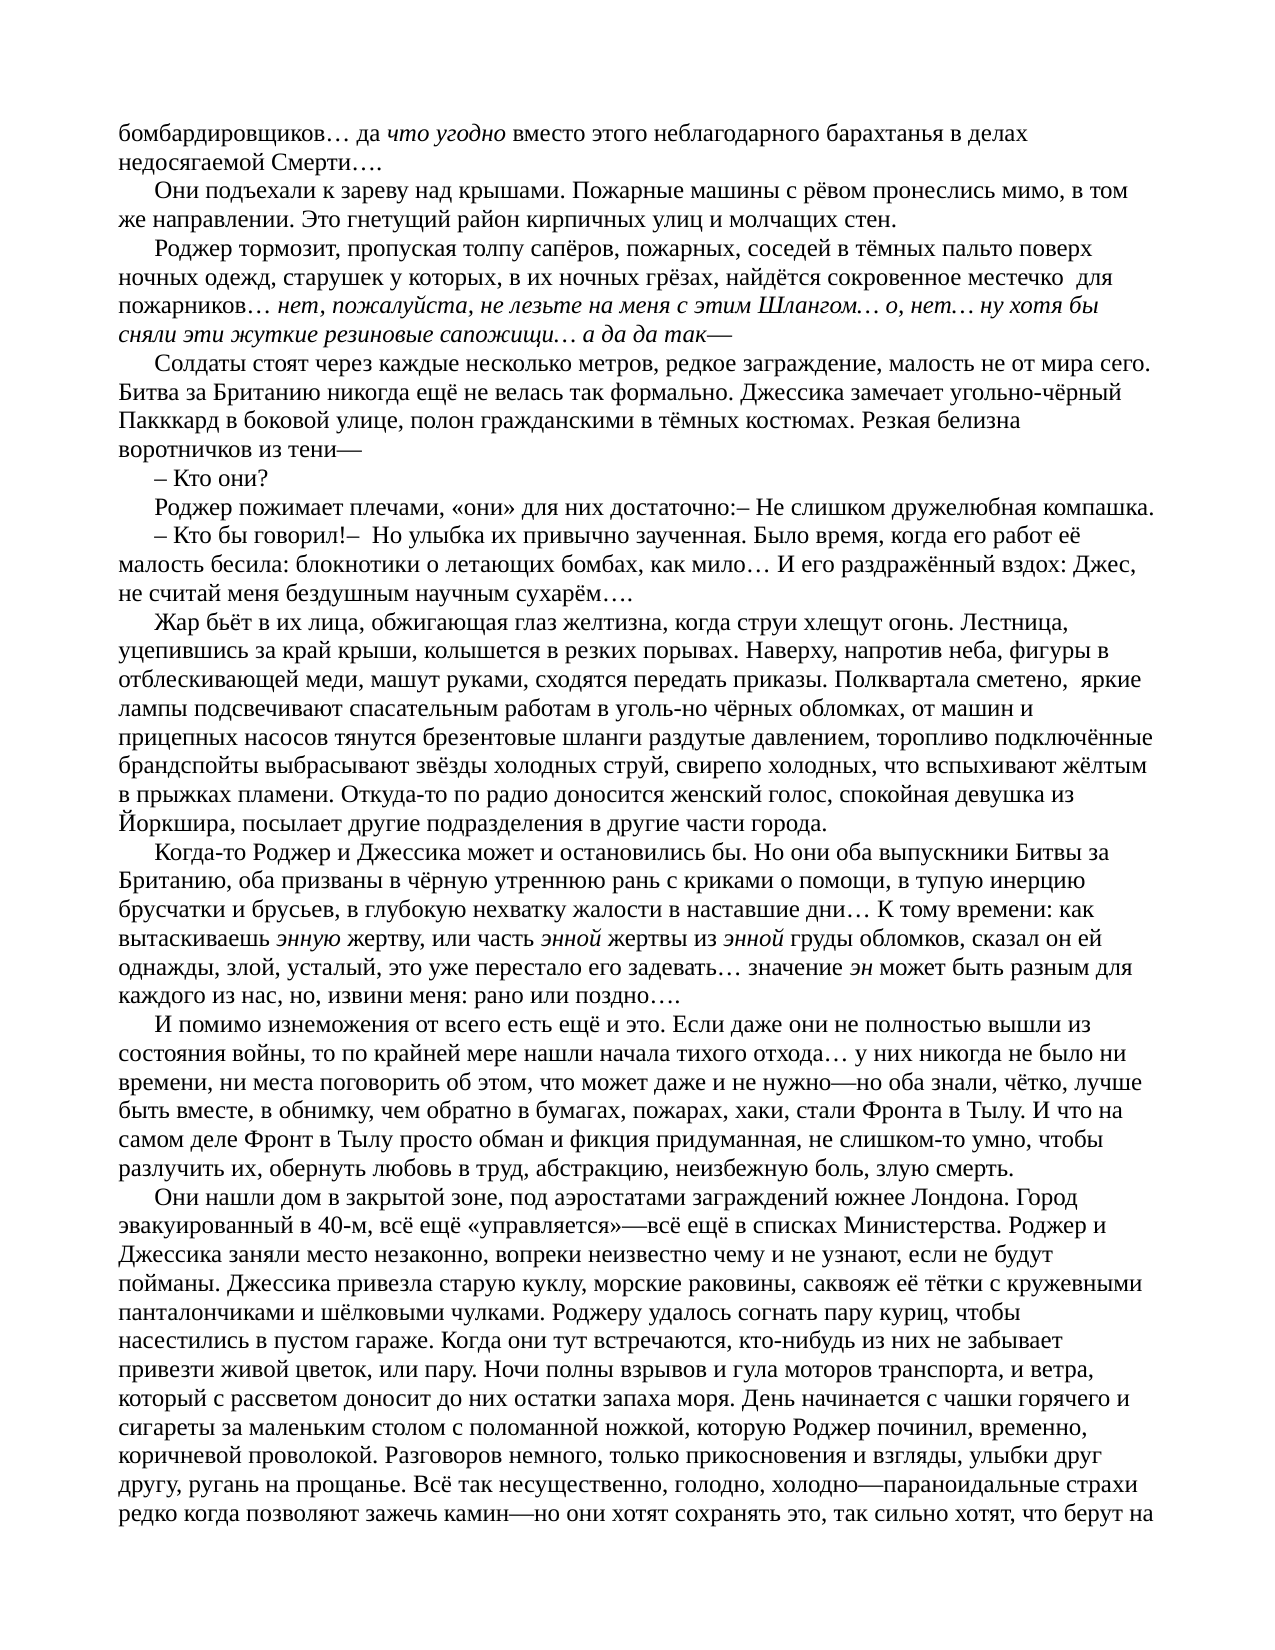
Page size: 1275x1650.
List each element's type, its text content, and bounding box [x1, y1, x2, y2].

text Роджер тормозит, пропуская толпу сапёров, пожарных, соседей в тёмных пальто поверх ночных одежд, старушек у которых, в их ночных грёзах, найдётся сокровенное местечко для пожарников… нет, пожалуйста, не лезьте на меня с этим Шлангом… о, нет… ну хотя бы сняли эти жуткие резиновые сапожищи… а да да так— [118, 233, 1157, 348]
text Они подъехали к зареву над крышами. Пожарные машины с рёвом пронеслись мимо, в том же направлении. Это гнетущий район кирпичных улиц и молчащих стен. [118, 176, 1157, 233]
text И помимо изнеможения от всего есть ещё и это. Если даже они не полностью вышли из состояния войны, то по крайней мере нашли начала тихого отхода… у них никогда не было ни времени, ни места поговорить об этом, что может даже и не нужно—но оба знали, чётко, лучше быть вместе, в обнимку, чем обратно в бумагах, пожарах, хаки, стали Фронта в Тылу. И что на самом деле Фронт в Тылу просто обман и фикция придуманная, не слишком-то умно, чтобы разлучить их, обернуть любовь в труд, абстракцию, неизбежную боль, злую смерть. [118, 1009, 1157, 1182]
text Роджер пожимает плечами, «они» для них достаточно:– Не слишком дружелюбная компашка. [118, 492, 1157, 521]
text – Кто они? [118, 463, 1157, 492]
text Солдаты стоят через каждые несколько метров, редкое заграждение, малость не от мира сего. Битва за Британию никогда ещё не велась так формально. Джессика замечает угольно-чёрный Пакккард в боковой улице, полон гражданскими в тёмных костюмах. Резкая белизна воротничков из тени— [118, 348, 1157, 463]
text – Кто бы говорил!– Но улыбка их привычно заученная. Было время, когда его работ её малость бесила: блокнотики о летающих бомбах, как мило… И его раздражённый вздох: Джес, не считай меня бездушным научным сухарём…. [118, 521, 1157, 607]
text Когда-то Роджер и Джессика может и остановились бы. Но они оба выпускники Битвы за Британию, оба призваны в чёрную утреннюю рань с криками о помощи, в тупую инерцию брусчатки и брусьев, в глубокую нехватку жалости в наставшие дни… К тому времени: как вытаскиваешь энную жертву, или часть энной жертвы из энной груды обломков, сказал он ей однажды, злой, усталый, это уже перестало его задевать… значение эн может быть разным для каждого из нас, но, извини меня: рано или поздно…. [118, 837, 1157, 1009]
text Жар бьёт в их лица, обжигающая глаз желтизна, когда струи хлещут огонь. Лестница, уцепившись за край крыши, колышется в резких порывах. Наверху, напротив неба, фигуры в отблескивающей меди, машут руками, сходятся передать приказы. Полквартала сметено, яркие лампы подсвечивают спасательным работам в уголь-но чёрных обломках, от машин и прицепных насосов тянутся брезентовые шланги раздутые давлением, торопливо подключённые брандспойты выбрасывают звёзды холодных струй, свирепо холодных, что вспыхивают жёлтым в прыжках пламени. Откуда-то по радио доносится женский голос, спокойная девушка из Йоркшира, посылает другие подразделения в другие части города. [118, 607, 1157, 837]
text Они нашли дом в закрытой зоне, под аэростатами заграждений южнее Лондона. Город эвакуированный в 40-м, всё ещё «управляется»—всё ещё в списках Министерства. Роджер и Джессика заняли место незаконно, вопреки неизвестно чему и не узнают, если не будут пойманы. Джессика привезла старую куклу, морские раковины, саквояж её тётки с кружевными панталончиками и шёлковыми чулками. Роджеру удалось согнать пару куриц, чтобы насестились в пустом гараже. Когда они тут встречаются, кто-нибудь из них не забывает привезти живой цветок, или пару. Ночи полны взрывов и гула моторов транспорта, и ветра, который с рассветом доносит до них остатки запаха моря. День начинается с чашки горячего и сигареты за маленьким столом с поломанной ножкой, которую Роджер починил, временно, коричневой проволокой. Разговоров немного, только прикосновения и взгляды, улыбки друг другу, ругань на прощанье. Всё так несущественно, голодно, холодно—параноидальные страхи редко когда позволяют зажечь камин—но они хотят сохранять это, так сильно хотят, что берут на [118, 1182, 1157, 1527]
text бомбардировщиков… да что угодно вместо этого неблагодарного барахтанья в делах недосягаемой Смерти…. [118, 118, 1157, 176]
